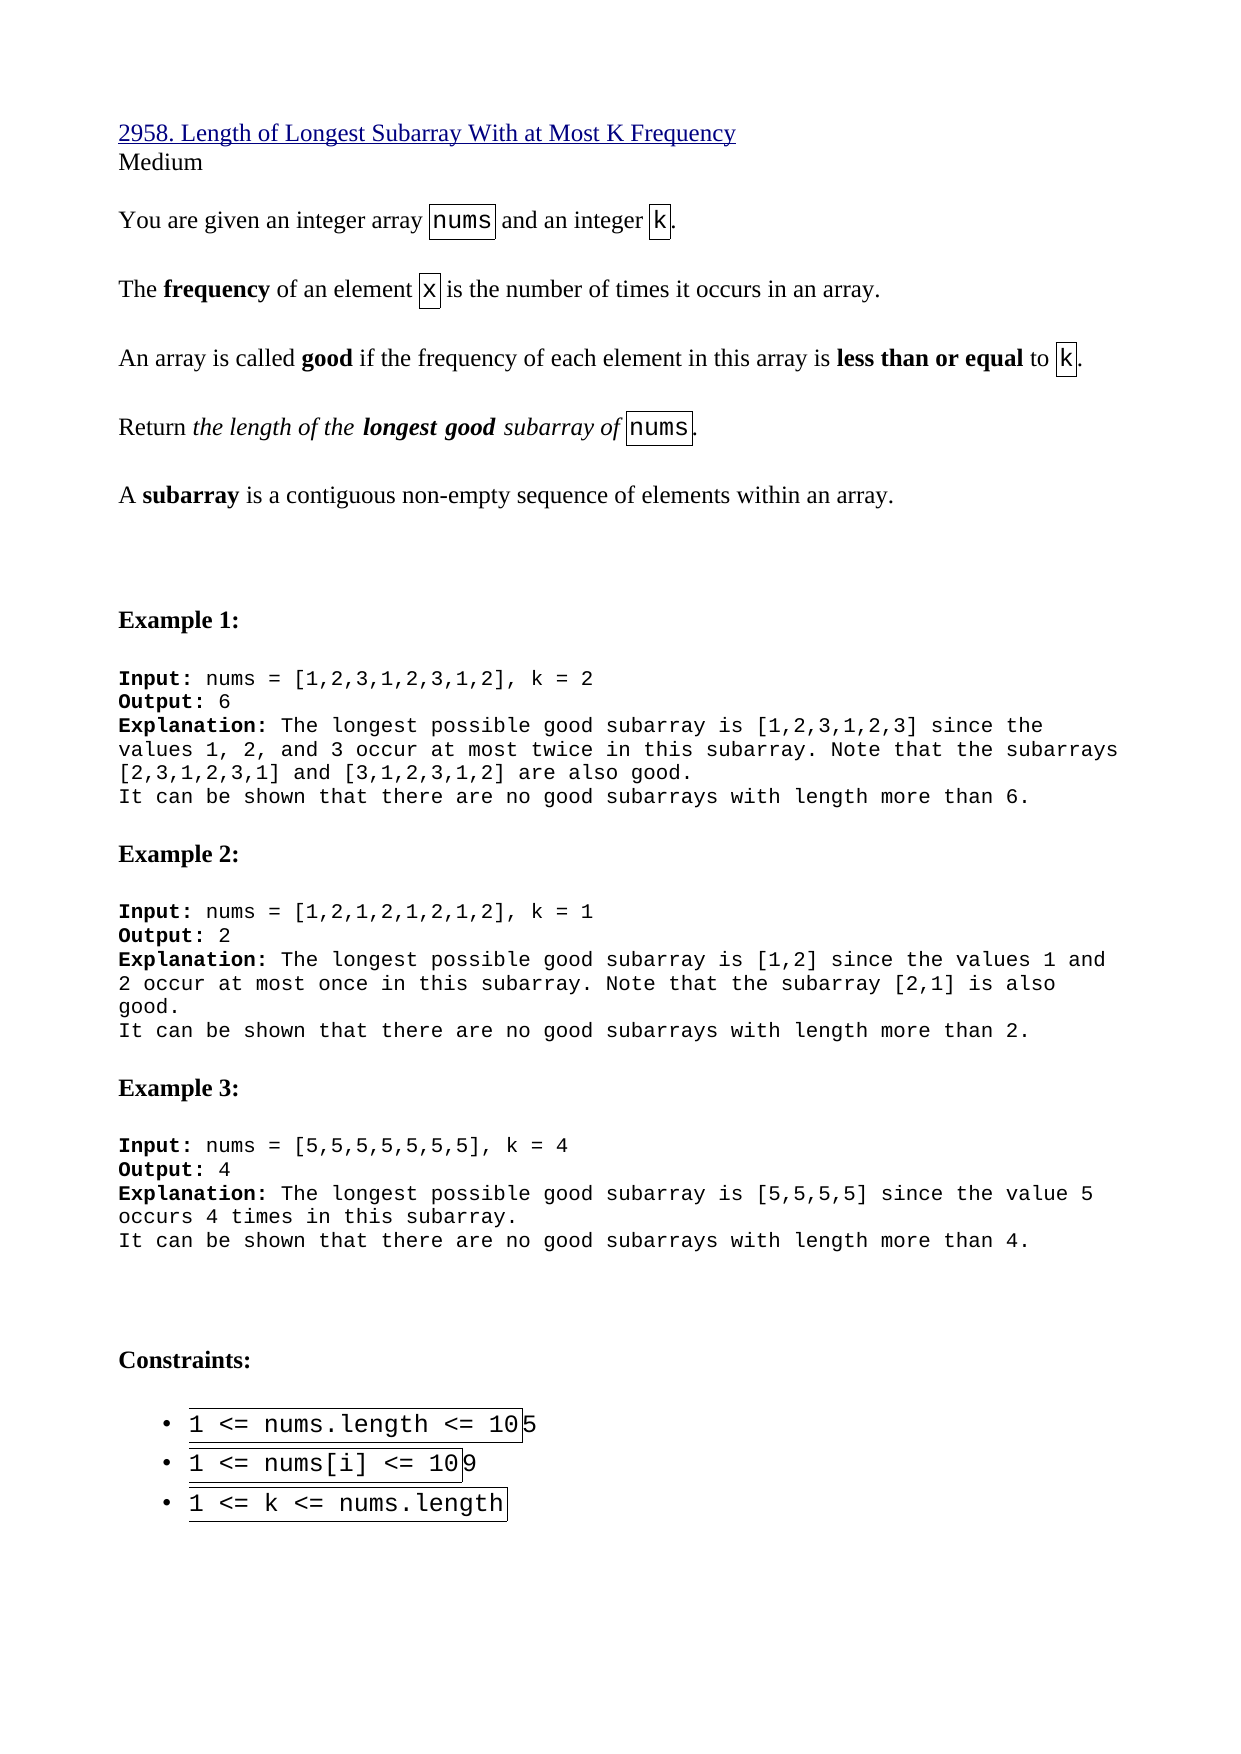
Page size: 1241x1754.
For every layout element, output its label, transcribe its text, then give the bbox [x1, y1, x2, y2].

text Medium [118, 147, 1122, 176]
list 1 <= nums[i] <= 109 [162, 1448, 462, 1482]
text and an integer [496, 204, 649, 239]
text Example 1: [118, 605, 1122, 634]
text Example 2: [118, 839, 1122, 868]
text A subarray is a contiguous non-empty sequence of elements within an array. [118, 480, 1122, 509]
text An array is called good if the frequency of each element in this array is less than or equal to [118, 342, 1056, 377]
text k [1057, 343, 1076, 376]
text . [1077, 342, 1122, 377]
text Output: 6 [118, 691, 1122, 715]
text . [693, 411, 1122, 446]
text Output: 2 [118, 925, 1122, 949]
text is the number of times it occurs in an array. [441, 273, 1122, 308]
text It can be shown that there are no good subarrays with length more than 4. [118, 1230, 1122, 1254]
text Explanation: The longest possible good subarray is [1,2,3,1,2,3] since the values 1, 2, and 3 occur at most twice in this subarray. Note that the subarrays [2,3,1,2,3,1] and [3,1,2,3,1,2] are also good. [118, 715, 1122, 786]
text Input: nums = [1,2,3,1,2,3,1,2], k = 2 [118, 668, 1122, 691]
text It can be shown that there are no good subarrays with length more than 2. [118, 1020, 1122, 1043]
text Output: 4 [118, 1159, 1122, 1183]
text . [671, 204, 1122, 239]
text k [650, 205, 670, 239]
text nums [430, 205, 495, 239]
text x [420, 274, 440, 308]
list 1 <= nums.length <= 105 [162, 1408, 522, 1442]
text Explanation: The longest possible good subarray is [1,2] since the values 1 and 2 occur at most once in this subarray. Note that the subarray [2,1] is also good. [118, 949, 1122, 1020]
text nums [627, 412, 692, 445]
text Input: nums = [5,5,5,5,5,5,5], k = 4 [118, 1135, 1122, 1159]
list 1 <= nums[i] <= 109 [463, 1448, 1122, 1482]
text Explanation: The longest possible good subarray is [5,5,5,5] since the value 5 occurs 4 times in this subarray. [118, 1183, 1122, 1230]
text The frequency of an element [118, 273, 419, 308]
text Input: nums = [1,2,1,2,1,2,1,2], k = 1 [118, 902, 1122, 925]
text You are given an integer array [118, 204, 429, 239]
text 2958. Length of Longest Subarray With at Most K Frequency [118, 118, 1122, 147]
text Constraints: [118, 1346, 1122, 1374]
list 1 <= nums.length <= 105 [523, 1408, 1122, 1442]
list [508, 1487, 1122, 1521]
text It can be shown that there are no good subarrays with length more than 6. [118, 786, 1122, 809]
text Example 3: [118, 1073, 1122, 1102]
text Return the length of the longest good subarray of [118, 411, 626, 446]
list 1 <= k <= nums.length [162, 1487, 507, 1521]
